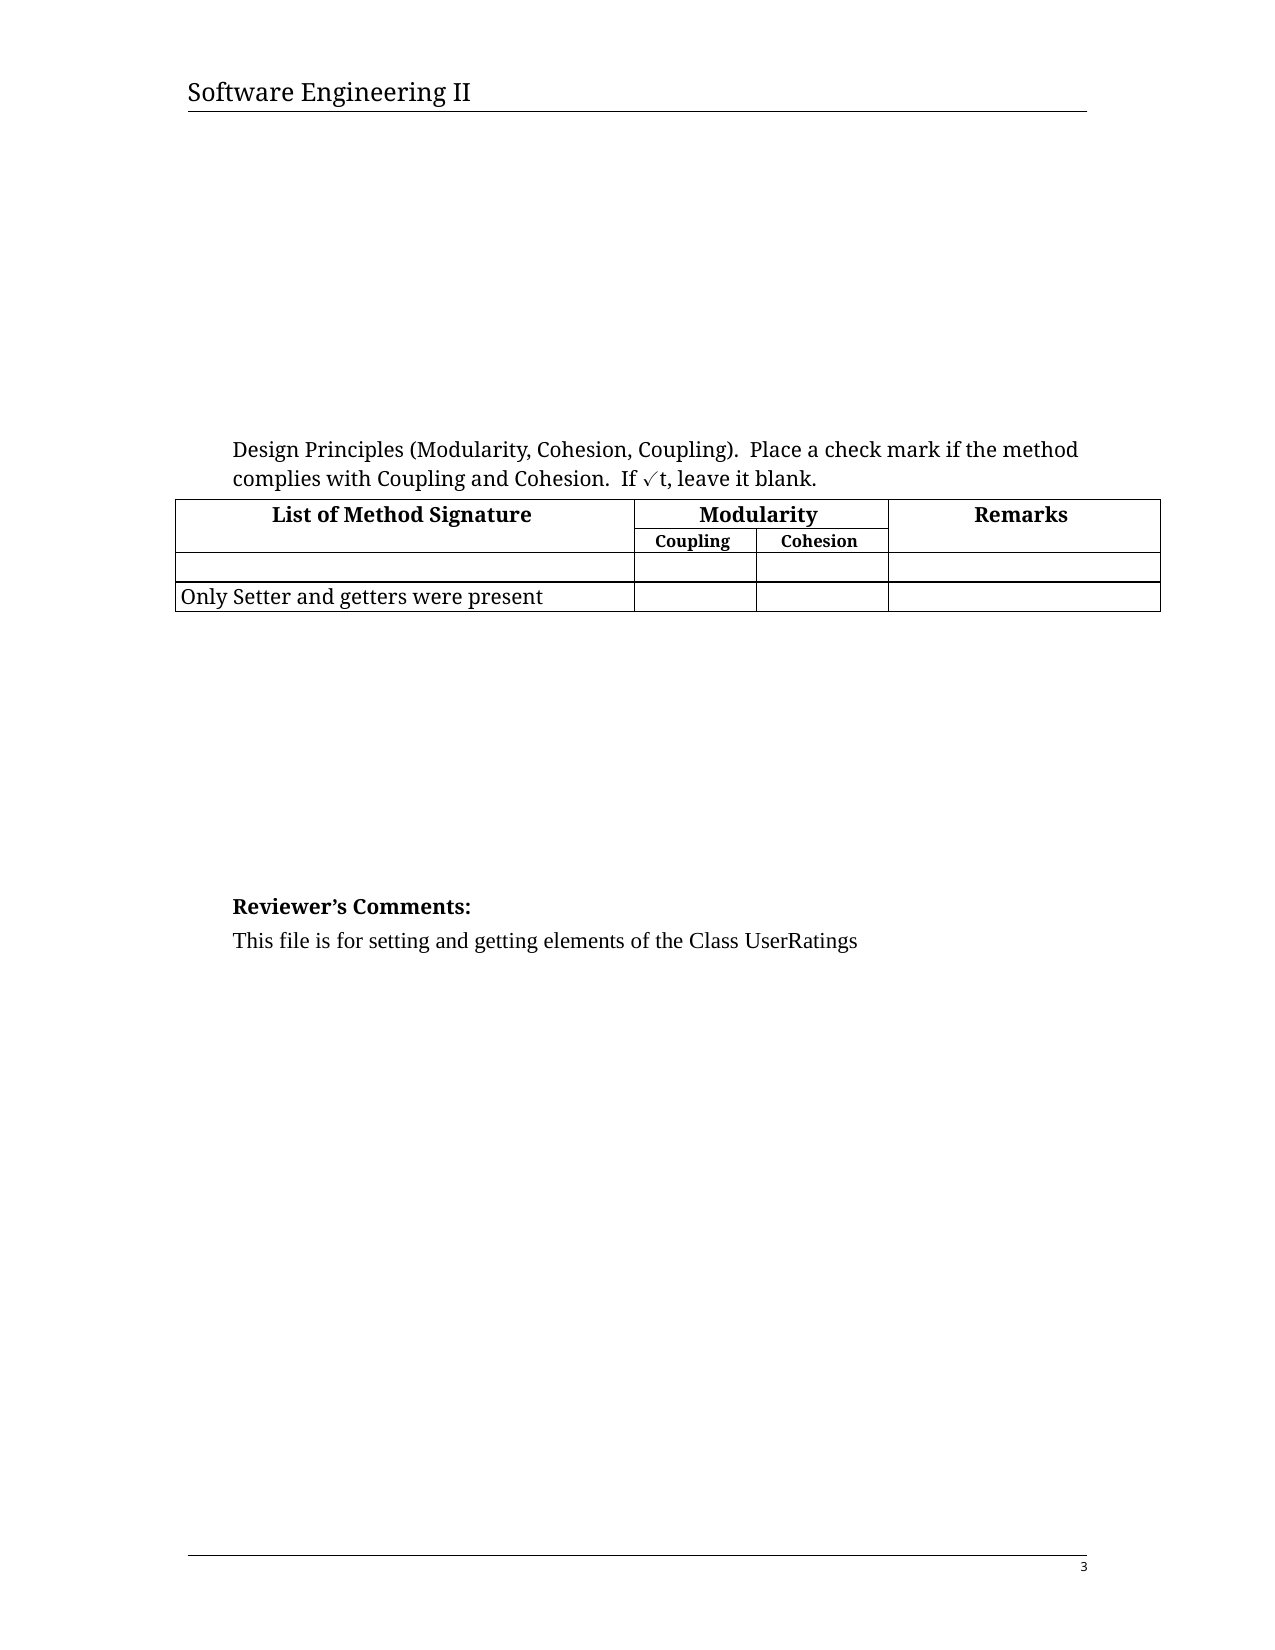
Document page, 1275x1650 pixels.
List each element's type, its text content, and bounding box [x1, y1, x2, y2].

subtitle Design Principles (Modularity, Cohesion, Coupling). Place a check mark if the method complies with Coupling and Cohesion. If ✓t, leave it blank. [187, 436, 1087, 492]
subtitle Reviewer’s Comments: [187, 892, 1087, 921]
table_cell [635, 583, 756, 611]
table_cell [176, 553, 634, 581]
table_cell [635, 553, 756, 581]
table_header List of Method Signature [176, 500, 634, 552]
table_header Remarks [889, 500, 1160, 552]
table_cell [889, 583, 1160, 611]
table_cell [757, 553, 888, 581]
table_cell Only Setter and getters were present [176, 583, 634, 611]
table_cell Cohesion [757, 529, 888, 552]
table_cell [757, 583, 888, 611]
table_cell Coupling [635, 529, 756, 552]
list This file is for setting and getting elements of the Class UserRatings [187, 927, 1087, 953]
table_header Modularity [635, 500, 888, 528]
table_cell [889, 553, 1160, 581]
